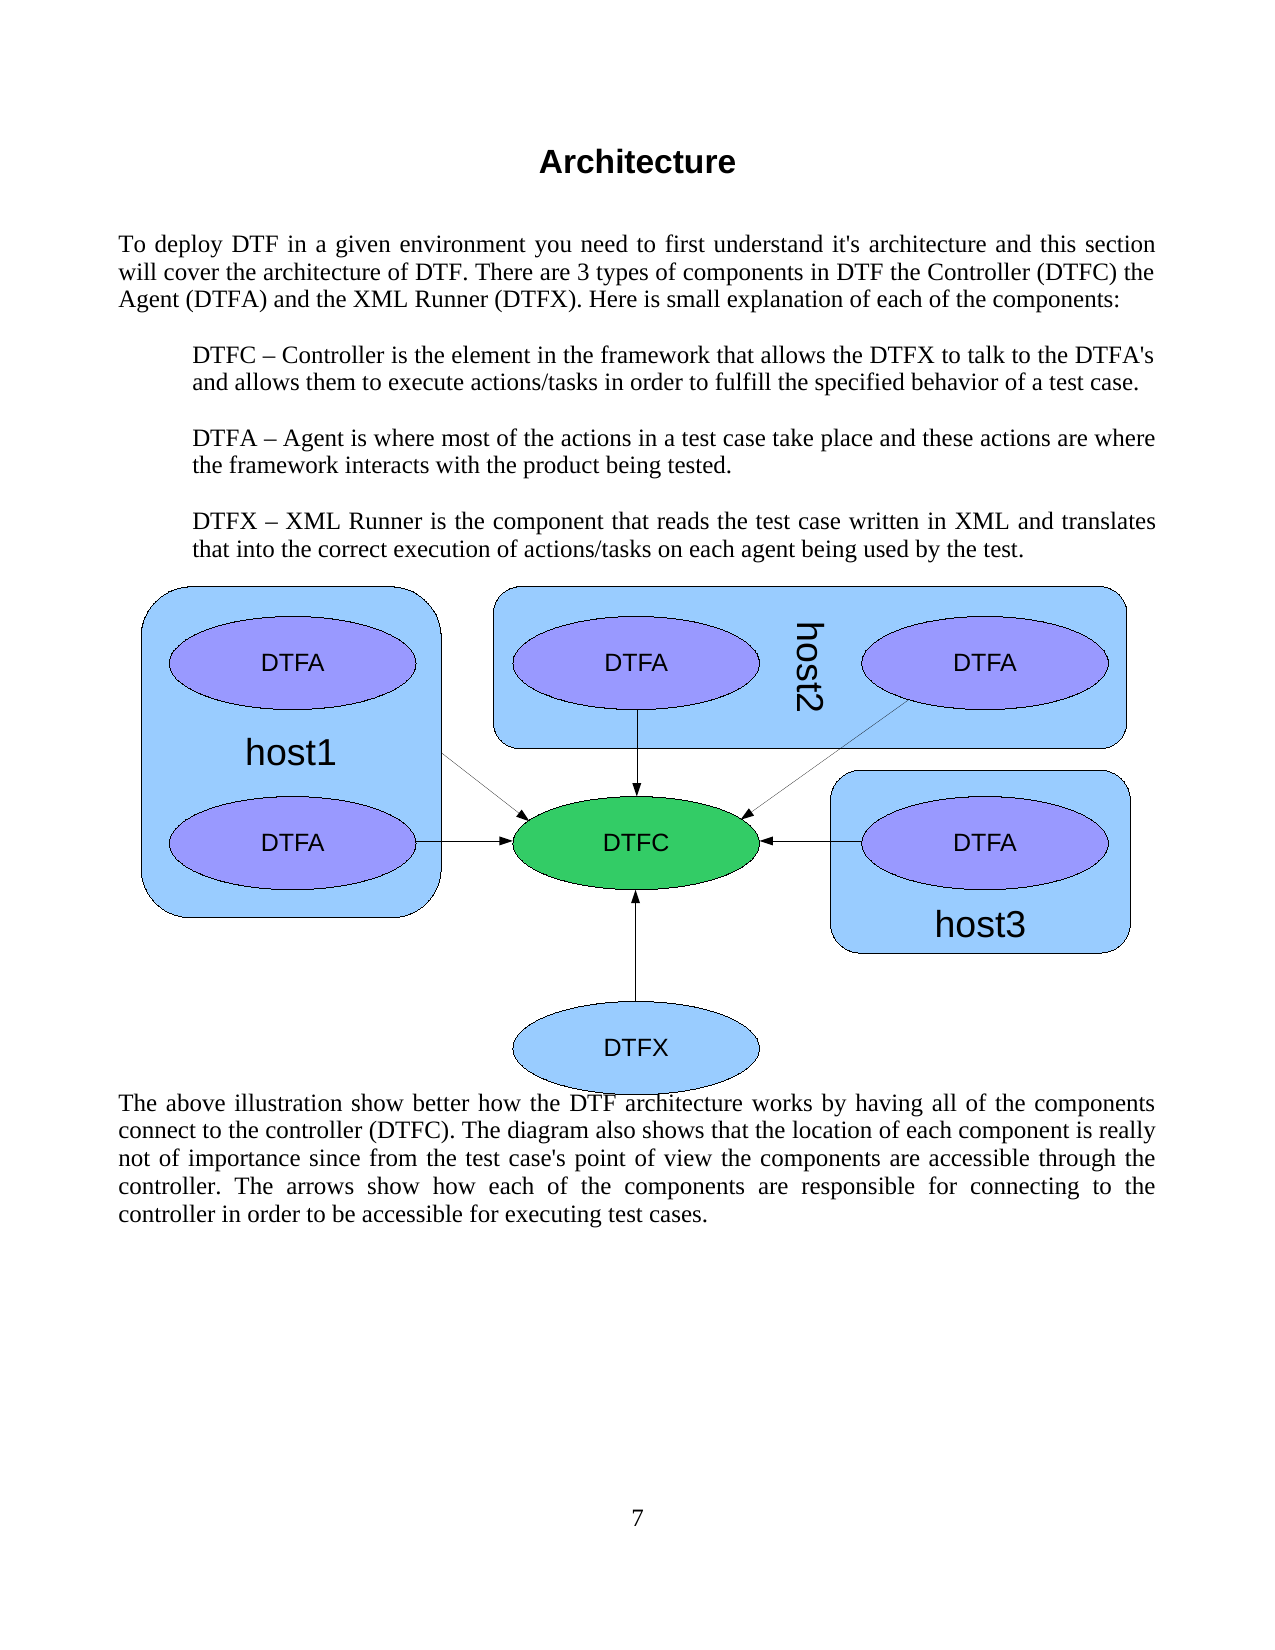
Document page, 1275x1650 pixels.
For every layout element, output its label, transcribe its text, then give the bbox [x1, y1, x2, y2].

text DTFA – Agent is where most of the actions in a test case take place and these actions are where the framework interacts with the product being tested. [192, 424, 1157, 479]
text The above illustration show better how the DTF architecture works by having all of the components connect to the controller (DTFC). The diagram also shows that the location of each component is really not of importance since from the test case's point of view the components are accessible through the controller. The arrows show how each of the components are responsible for connecting to the controller in order to be accessible for executing test cases. [118, 1089, 1157, 1227]
text DTFC – Controller is the element in the framework that allows the DTFX to talk to the DTFA's and allows them to execute actions/tasks in order to fulfill the specified behavior of a test case. [192, 341, 1157, 396]
text DTFX – XML Runner is the component that reads the test case written in XML and translates that into the correct execution of actions/tasks on each agent being used by the test. [192, 507, 1157, 562]
text To deploy DTF in a given environment you need to first understand it's architecture and this section will cover the architecture of DTF. There are 3 types of components in DTF the Controller (DTFC) the Agent (DTFA) and the XML Runner (DTFX). Here is small explanation of each of the components: [118, 230, 1157, 313]
subtitle Architecture [118, 143, 1157, 181]
